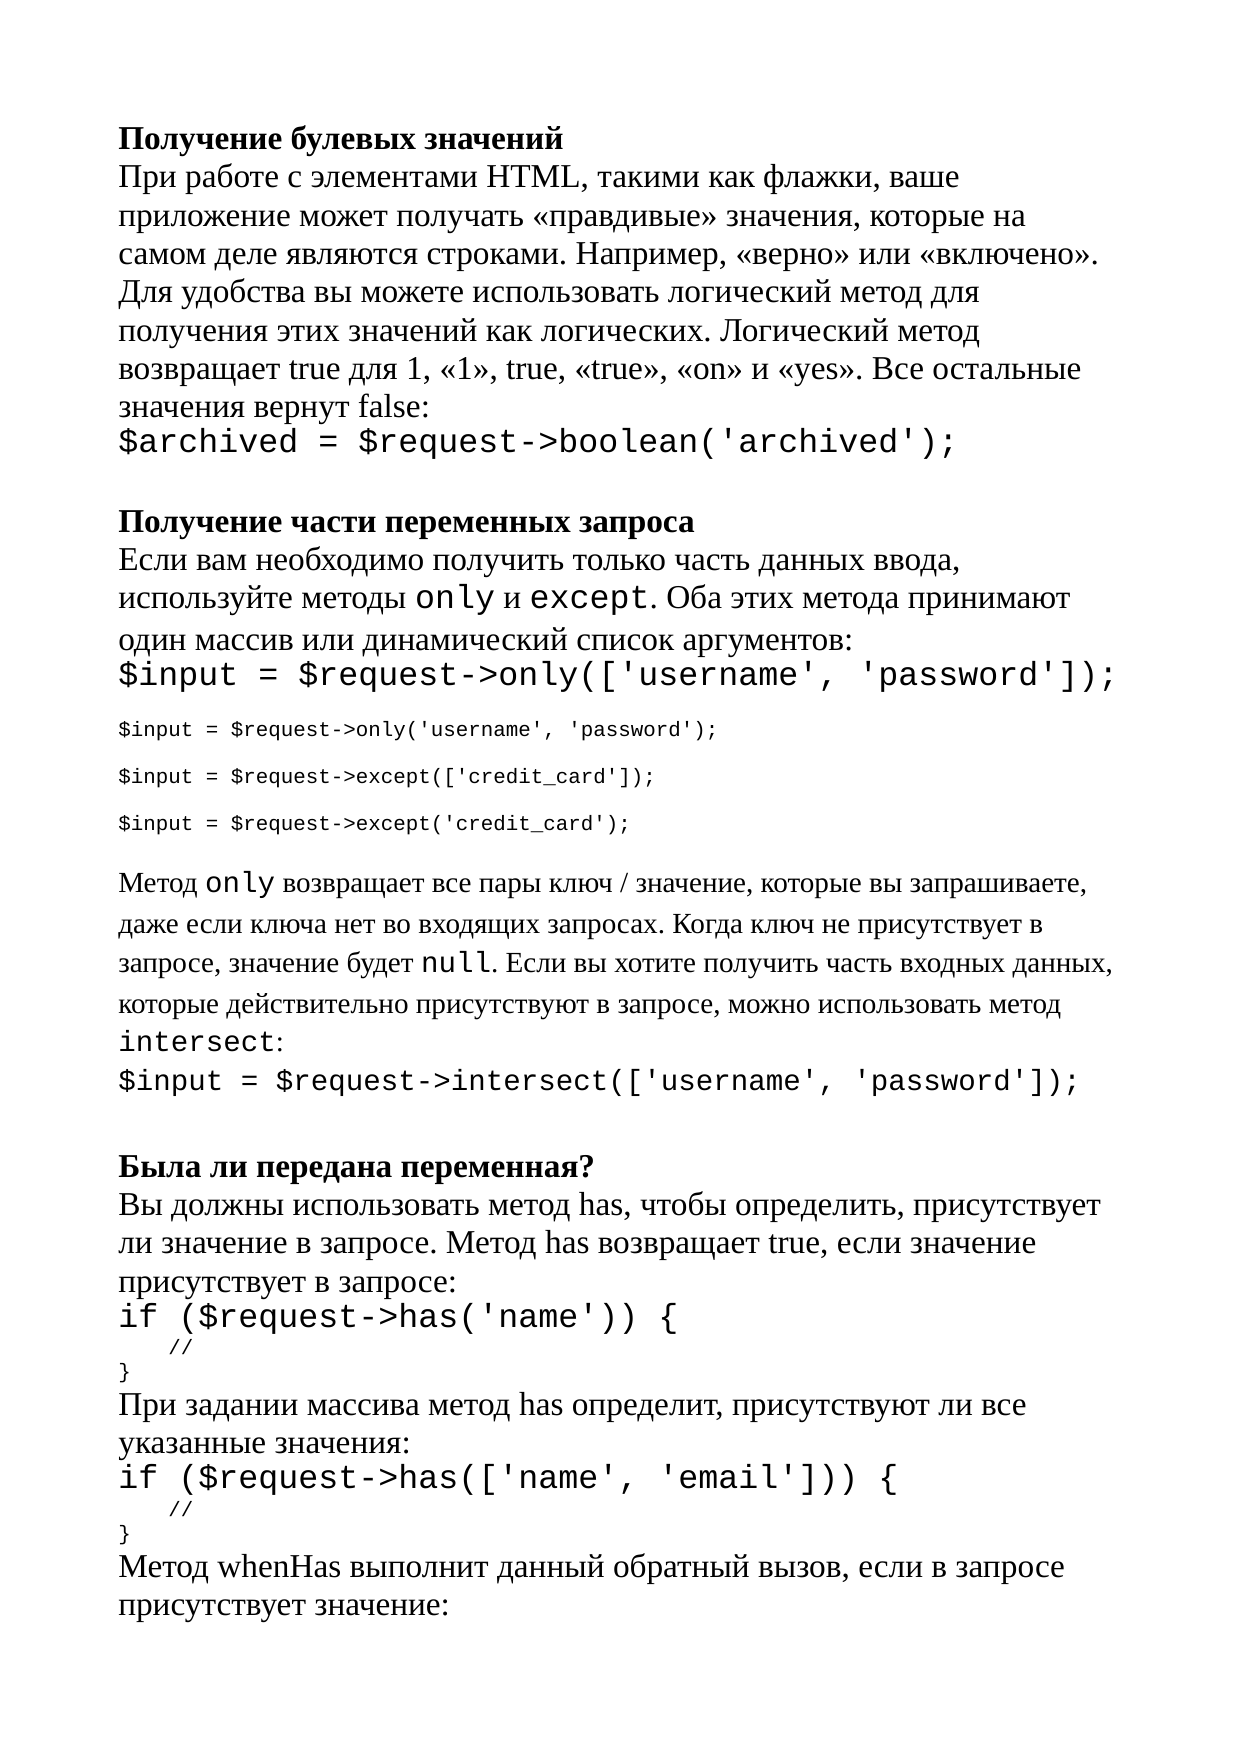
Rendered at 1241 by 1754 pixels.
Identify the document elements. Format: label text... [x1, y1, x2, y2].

text $input = $request->except('credit_card'); [118, 813, 1122, 837]
text $archived = $request->boolean('archived'); [118, 425, 1122, 463]
text } [118, 1523, 1122, 1546]
subtitle Была ли передана переменная? [118, 1146, 1122, 1184]
text // [118, 1499, 1122, 1523]
text Получение булевых значений [118, 118, 1122, 156]
text Если вам необходимо получить только часть данных ввода, используйте методы only и except. Оба этих метода принимают один массив или динамический список аргументов: [118, 539, 1122, 657]
text Вы должны использовать метод has, чтобы определить, присутствует ли значение в запросе. Метод has возвращает true, если значение присутствует в запросе: [118, 1184, 1122, 1299]
text $input = $request->except(['credit_card']); [118, 766, 1122, 789]
subtitle Получение части переменных запроса [118, 501, 1122, 539]
text if ($request->has('name')) { [118, 1299, 1122, 1337]
text Метод only возвращает все пары ключ / значение, которые вы запрашиваете, даже если ключа нет во входящих запросах. Когда ключ не присутствует в запросе, значение будет null. Если вы хотите получить часть входных данных, которые действительно присутствуют в запросе, можно использовать метод intersect: [118, 865, 1122, 1060]
text // [118, 1337, 1122, 1361]
text if ($request->has(['name', 'email'])) { [118, 1461, 1122, 1499]
text Метод whenHas выполнит данный обратный вызов, если в запросе присутствует значение: [118, 1546, 1122, 1623]
text При работе с элементами HTML, такими как флажки, ваше приложение может получать «правдивые» значения, которые на самом деле являются строками. Например, «верно» или «включено». Для удобства вы можете использовать логический метод для получения этих значений как логических. Логический метод возвращает true для 1, «1», true, «true», «on» и «yes». Все остальные значения вернут false: [118, 156, 1122, 425]
text $input = $request->only(['username', 'password']); [118, 657, 1122, 695]
text } [118, 1361, 1122, 1384]
text $input = $request->intersect(['username', 'password']); [118, 1066, 1122, 1099]
text При задании массива метод has определит, присутствуют ли все указанные значения: [118, 1384, 1122, 1461]
text $input = $request->only('username', 'password'); [118, 719, 1122, 742]
